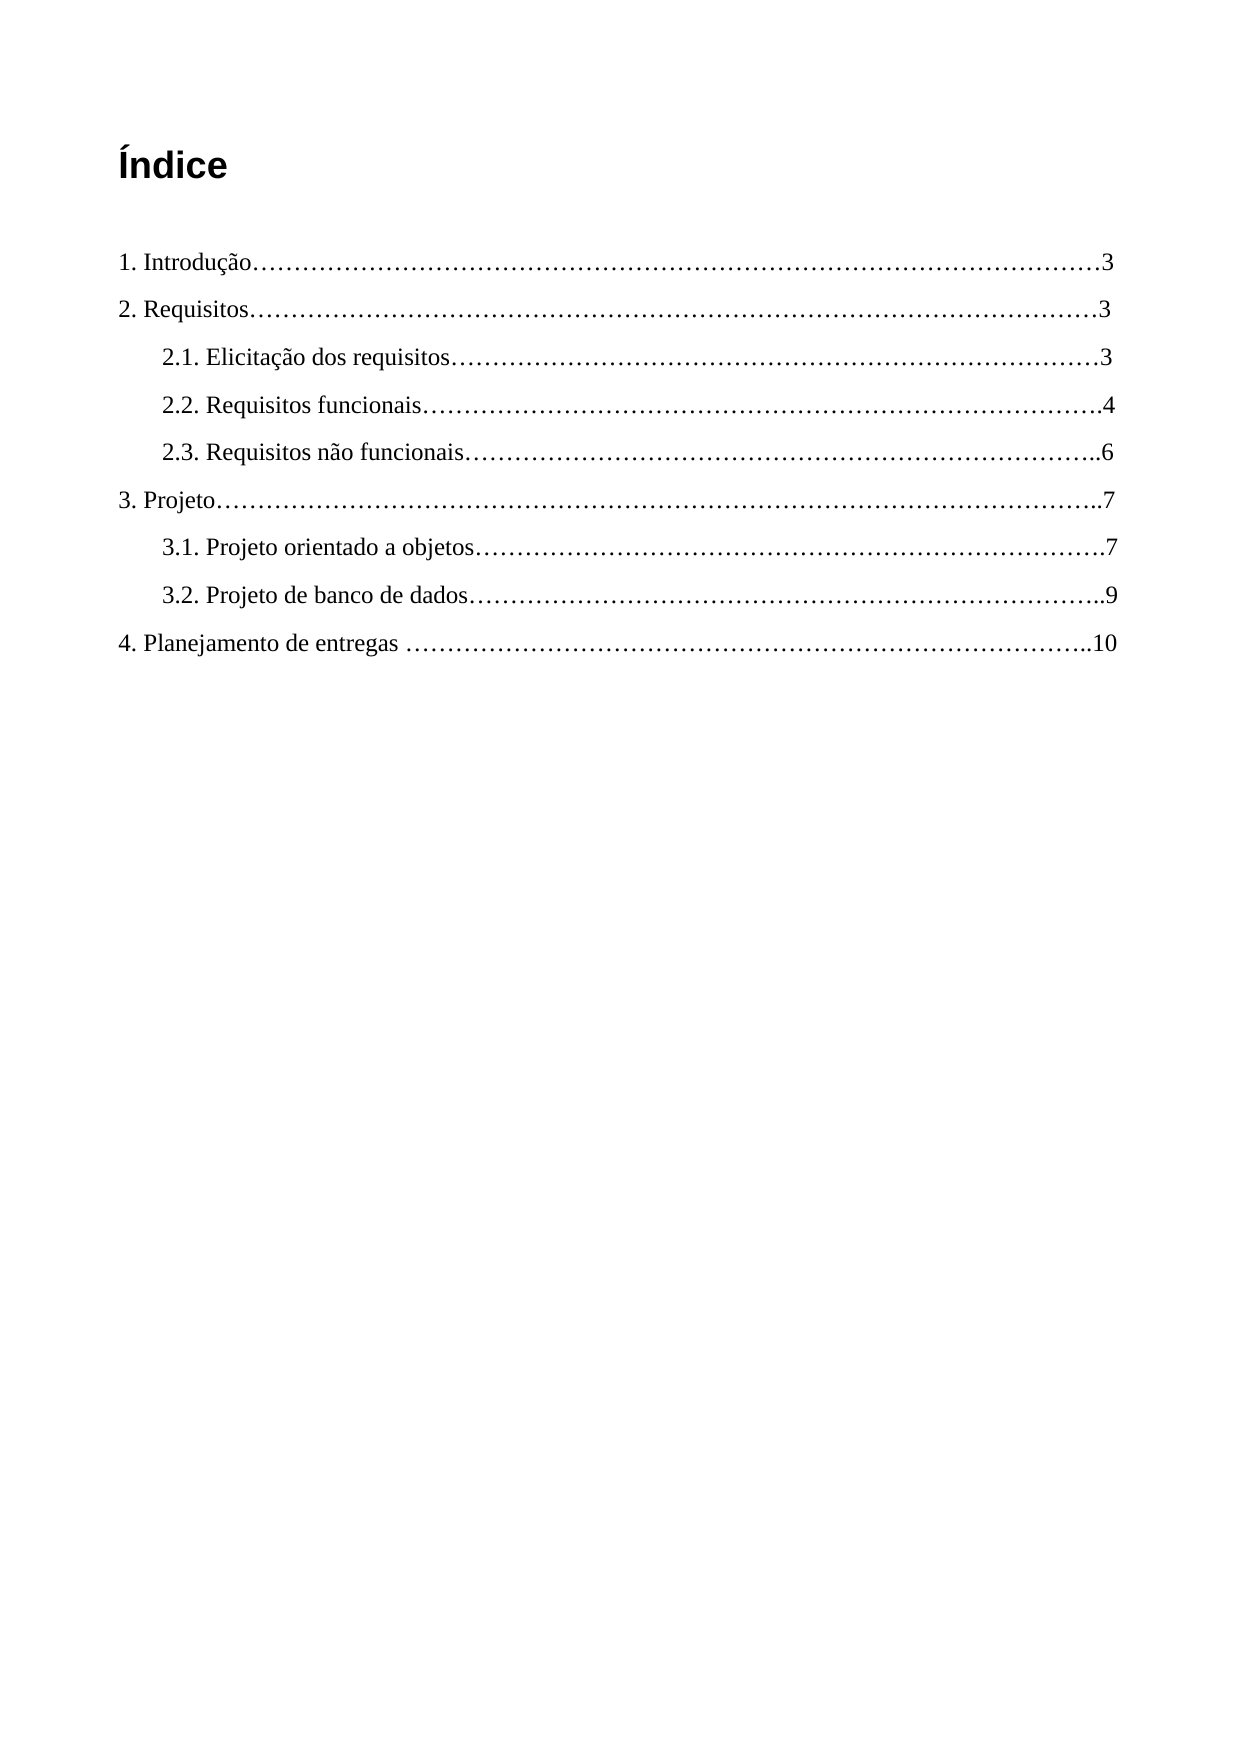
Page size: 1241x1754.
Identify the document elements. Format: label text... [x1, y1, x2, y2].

text 4. Planejamento de entregas ………………………………………………………………………..10 [118, 628, 1122, 656]
text 2.3. Requisitos não funcionais…………………………………………………………………..6 [118, 437, 1122, 466]
text 3.2. Projeto de banco de dados…………………………………………………………………..9 [118, 580, 1122, 609]
text 3.1. Projeto orientado a objetos………………………………………………………………….7 [118, 532, 1122, 561]
text 2. Requisitos…………………………………………………………………………………………3 [118, 294, 1122, 323]
subtitle Índice [118, 143, 1122, 187]
text 2.2. Requisitos funcionais……………………………………………………………………….4 [118, 390, 1122, 418]
text 2.1. Elicitação dos requisitos……………………………………………………………………3 [118, 342, 1122, 371]
text 1. Introdução…………………………………………………………………………………………3 [118, 247, 1122, 276]
text 3. Projeto……………………………………………………………………………………………..7 [118, 485, 1122, 514]
